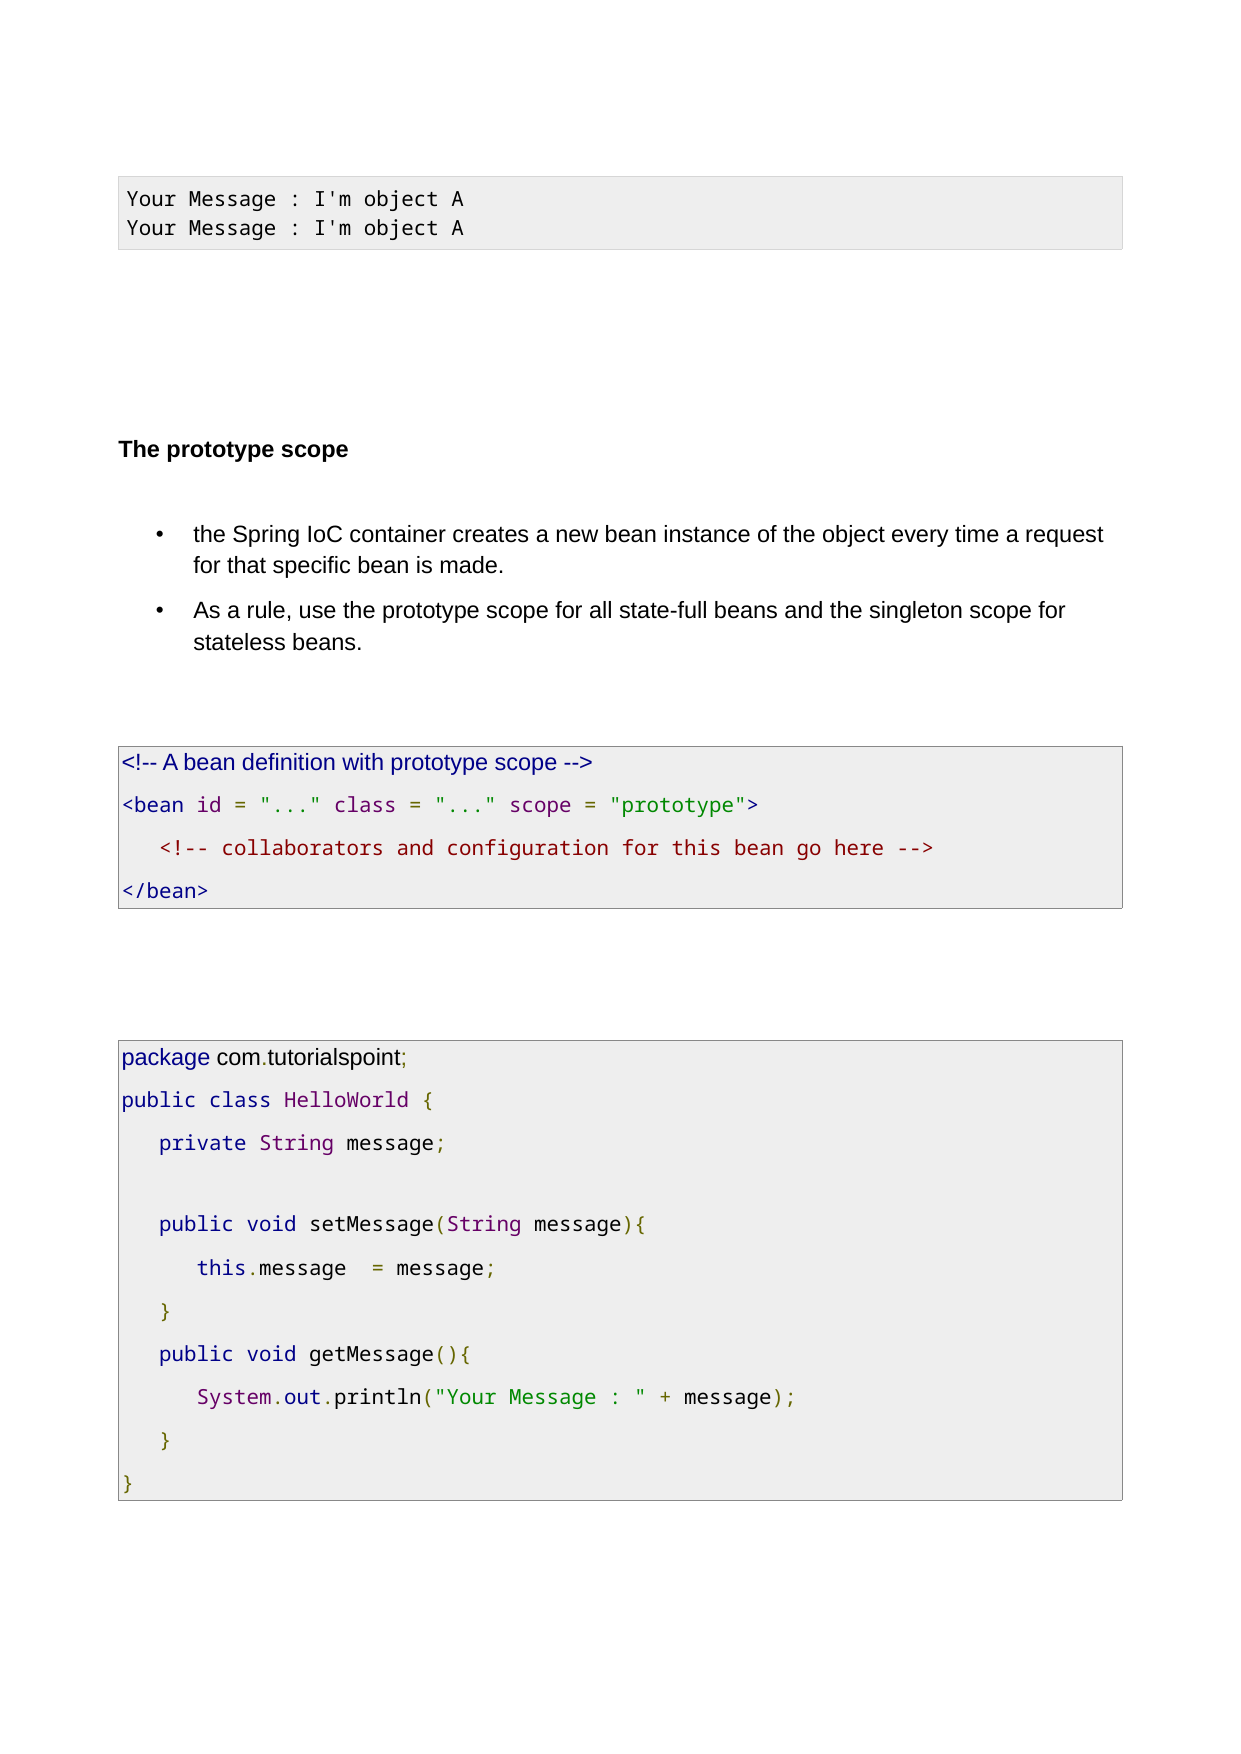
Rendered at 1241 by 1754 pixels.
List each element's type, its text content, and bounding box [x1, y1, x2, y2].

text this.message = message; [119, 1249, 1122, 1281]
text Your Message : I'm object A [119, 205, 1122, 249]
text <bean id = "..." class = "..." scope = "prototype"> [119, 787, 1122, 819]
text public void setMessage(String message){ [119, 1206, 1122, 1238]
list As a rule, use the prototype scope for all state-full beans and the singleton scope for stateless beans. [156, 597, 1122, 655]
text } [119, 1292, 1122, 1324]
text System.out.println("Your Message : " + message); [119, 1379, 1122, 1411]
text </bean> [119, 873, 1122, 908]
text public void getMessage(){ [119, 1336, 1122, 1367]
text } [119, 1465, 1122, 1500]
text package com.tutorialspoint; [119, 1041, 1122, 1071]
text private String message; [119, 1125, 1122, 1157]
subtitle The prototype scope [118, 436, 1122, 462]
text } [119, 1422, 1122, 1454]
text <!-- A bean definition with prototype scope --> [119, 747, 1122, 776]
text public class HelloWorld { [119, 1082, 1122, 1113]
list the Spring IoC container creates a new bean instance of the object every time a request for that specific bean is made. [156, 520, 1122, 578]
text <!-- collaborators and configuration for this bean go here --> [119, 830, 1122, 862]
text Your Message : I'm object A [119, 177, 1122, 205]
